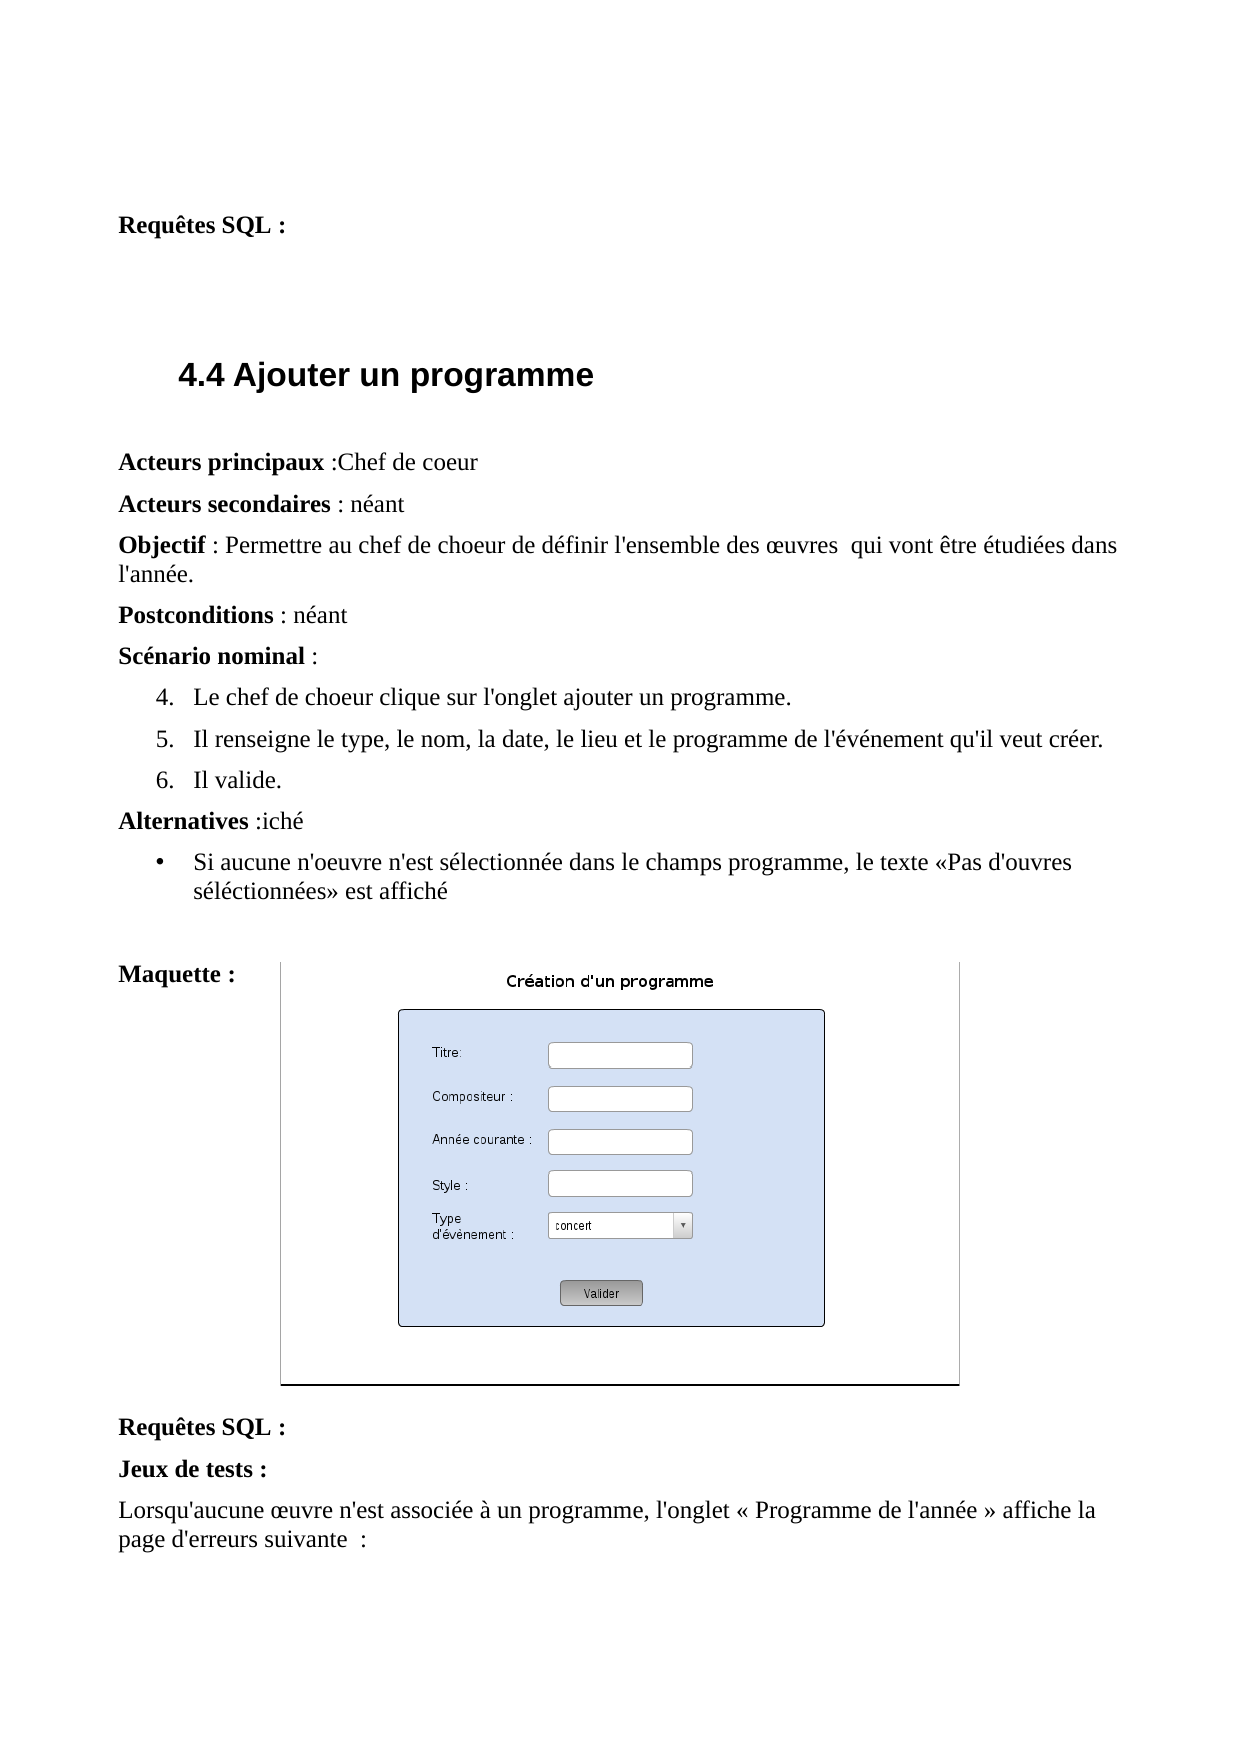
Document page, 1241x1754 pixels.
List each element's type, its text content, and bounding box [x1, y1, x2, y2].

subtitle 4.4 Ajouter un programme [118, 355, 1122, 394]
text Acteurs secondaires : néant [118, 489, 1122, 517]
list Si aucune n'oeuvre n'est sélectionnée dans le champs programme, le texte «Pas d'ouvres séléctionnées» est affiché [156, 847, 1122, 905]
text Jeux de tests : [118, 1454, 1122, 1482]
list Le chef de choeur clique sur l'onglet ajouter un programme. [156, 682, 1122, 711]
list Il valide. [156, 765, 1122, 794]
text Acteurs principaux :Chef de coeur [118, 447, 1122, 476]
text Postconditions : néant [118, 600, 1122, 629]
text Objectif : Permettre au chef de choeur de définir l'ensemble des œuvres qui vont être étudiées dans l'année. [118, 530, 1122, 587]
picture [280, 962, 960, 1386]
text Alternatives :iché [118, 806, 1122, 835]
text Scénario nominal : [118, 641, 1122, 670]
text Requêtes SQL : [118, 1412, 1122, 1441]
text Lorsqu'aucune œuvre n'est associée à un programme, l'onglet « Programme de l'année » affiche la page d'erreurs suivante : [118, 1495, 1122, 1552]
list Il renseigne le type, le nom, la date, le lieu et le programme de l'événement qu'il veut créer. [156, 724, 1122, 752]
text Requêtes SQL : [118, 211, 1122, 239]
text Maquette : [118, 959, 1122, 987]
